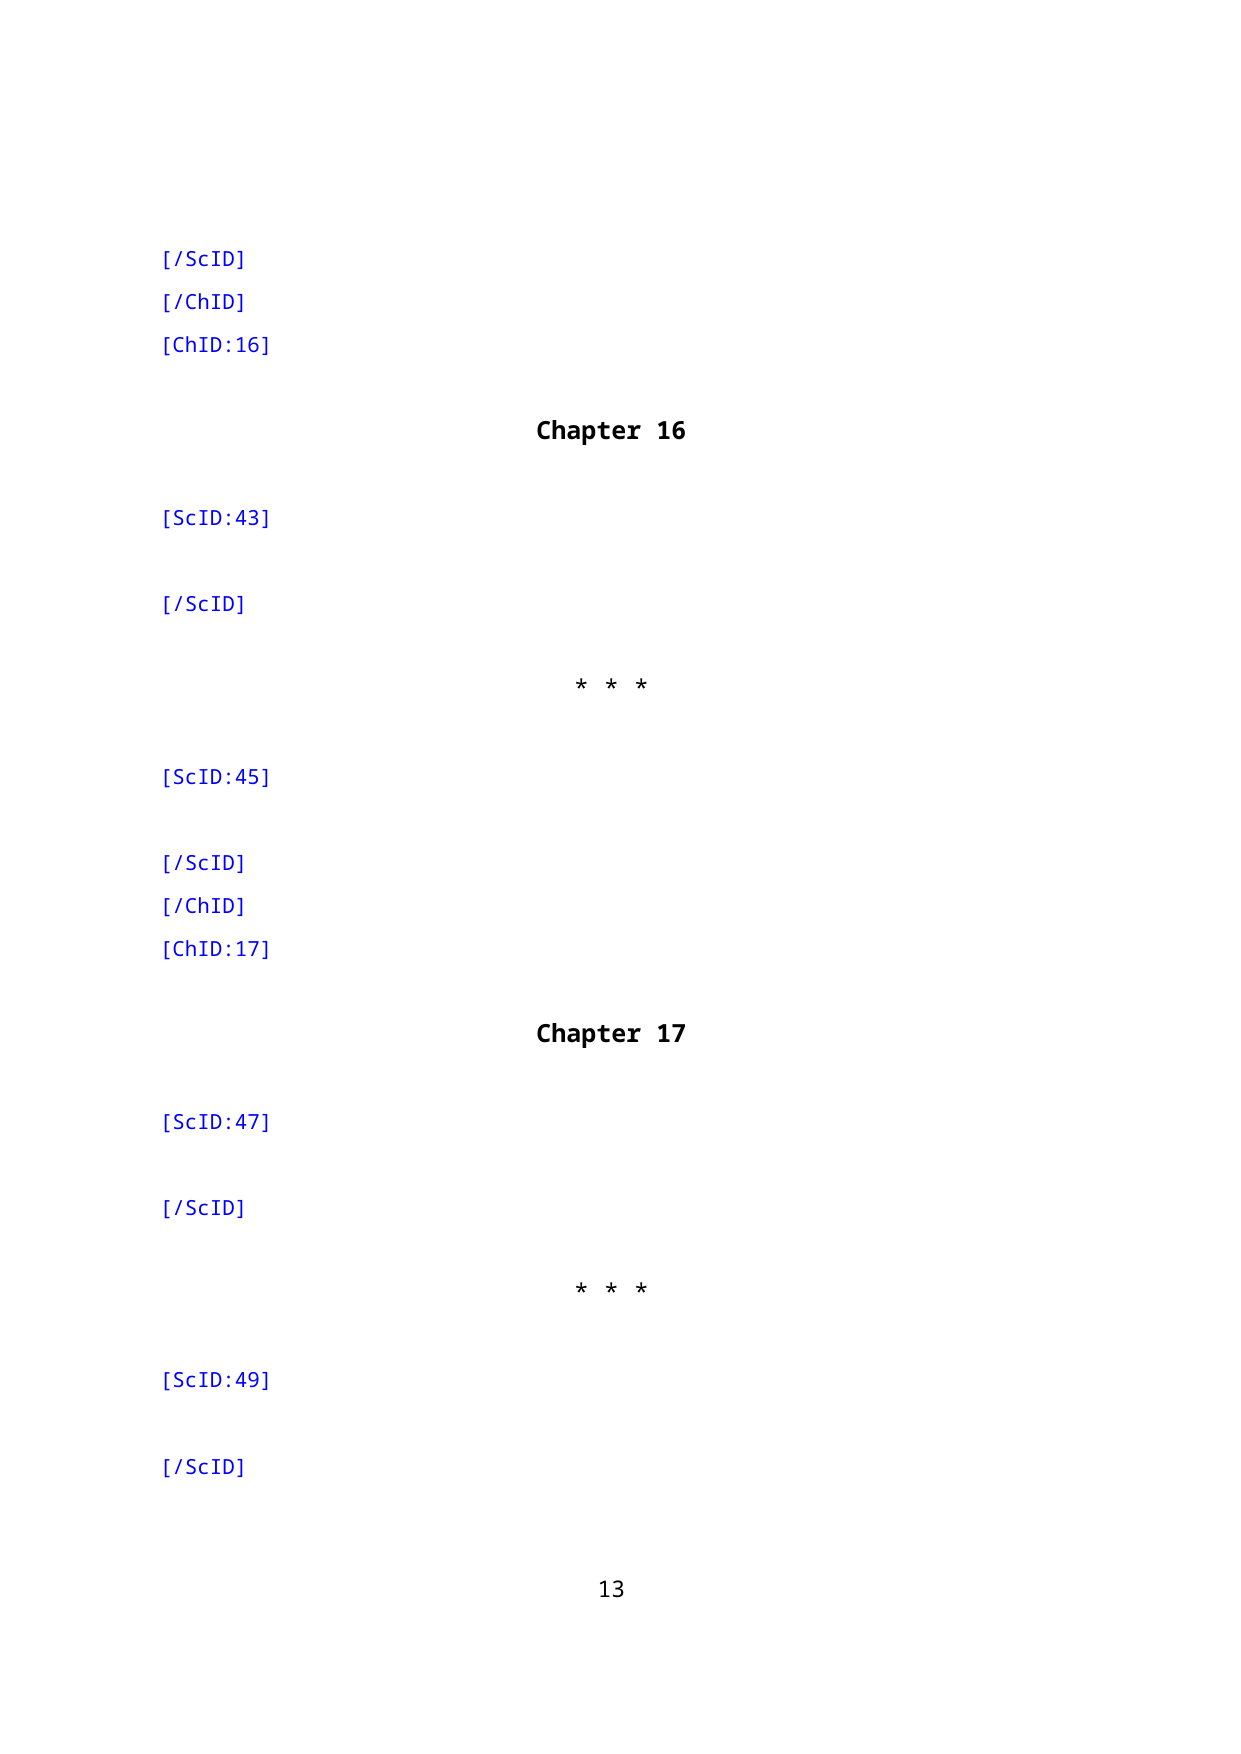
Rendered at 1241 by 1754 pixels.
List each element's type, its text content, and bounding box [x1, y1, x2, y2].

text [/ScID] [159, 1439, 1063, 1483]
text [/ChID] [159, 275, 1063, 318]
text [ScID:43] [159, 491, 1063, 534]
subtitle * * * [159, 663, 1063, 706]
subtitle Chapter 16 [159, 404, 1063, 448]
text [ScID:49] [159, 1353, 1063, 1396]
text [/ScID] [159, 836, 1063, 879]
subtitle Chapter 17 [159, 1008, 1063, 1051]
subtitle * * * [159, 1267, 1063, 1310]
text [/ScID] [159, 577, 1063, 620]
text [ChID:17] [159, 922, 1063, 965]
text [ChID:16] [159, 318, 1063, 361]
text [/ScID] [159, 1181, 1063, 1224]
text [ScID:47] [159, 1094, 1063, 1138]
text [ScID:45] [159, 749, 1063, 793]
text [/ScID] [159, 232, 1063, 275]
text [/ChID] [159, 879, 1063, 922]
